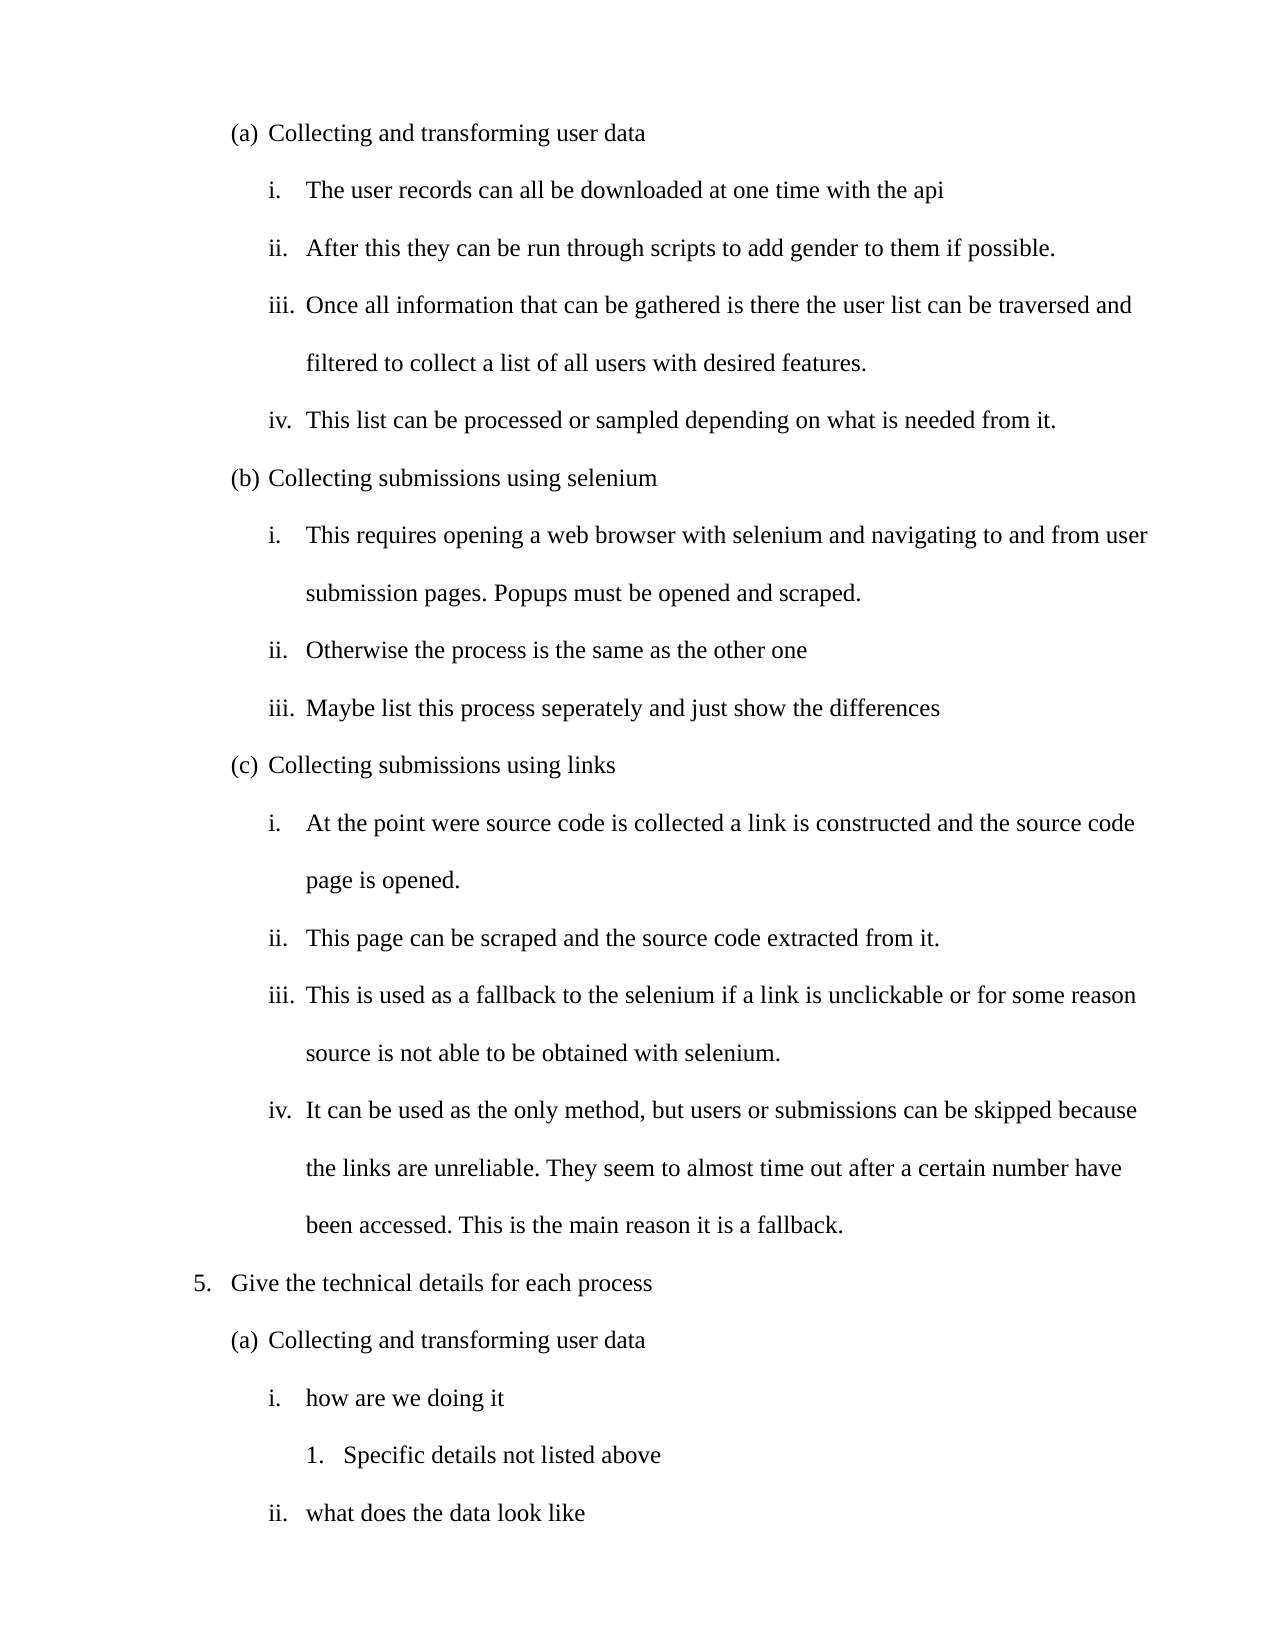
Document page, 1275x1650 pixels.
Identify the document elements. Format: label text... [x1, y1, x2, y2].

list Maybe list this process seperately and just show the differences [268, 693, 1157, 722]
list Collecting submissions using links [231, 751, 1157, 779]
list After this they can be run through scripts to add gender to them if possible. [268, 233, 1157, 262]
list Collecting and transforming user data [231, 1326, 1157, 1354]
list Collecting and transforming user data [231, 118, 1157, 147]
list This requires opening a web browser with selenium and navigating to and from user submission pages. Popups must be opened and scraped. [268, 521, 1157, 607]
list how are we doing it [268, 1383, 1157, 1412]
list Give the technical details for each process [193, 1268, 1157, 1297]
list The user records can all be downloaded at one time with the api [268, 176, 1157, 204]
list what does the data look like [268, 1498, 1157, 1527]
list This is used as a fallback to the selenium if a link is unclickable or for some reason source is not able to be obtained with selenium. [268, 981, 1157, 1067]
list Otherwise the process is the same as the other one [268, 636, 1157, 664]
list It can be used as the only method, but users or submissions can be skipped because the links are unreliable. They seem to almost time out after a certain number have been accessed. This is the main reason it is a fallback. [268, 1096, 1157, 1239]
list Once all information that can be gathered is there the user list can be traversed and filtered to collect a list of all users with desired features. [268, 291, 1157, 377]
list Collecting submissions using selenium [231, 463, 1157, 492]
list This page can be scraped and the source code extracted from it. [268, 923, 1157, 952]
list Specific details not listed above [306, 1441, 1157, 1469]
list At the point were source code is collected a link is constructed and the source code page is opened. [268, 808, 1157, 894]
list This list can be processed or sampled depending on what is needed from it. [268, 406, 1157, 434]
